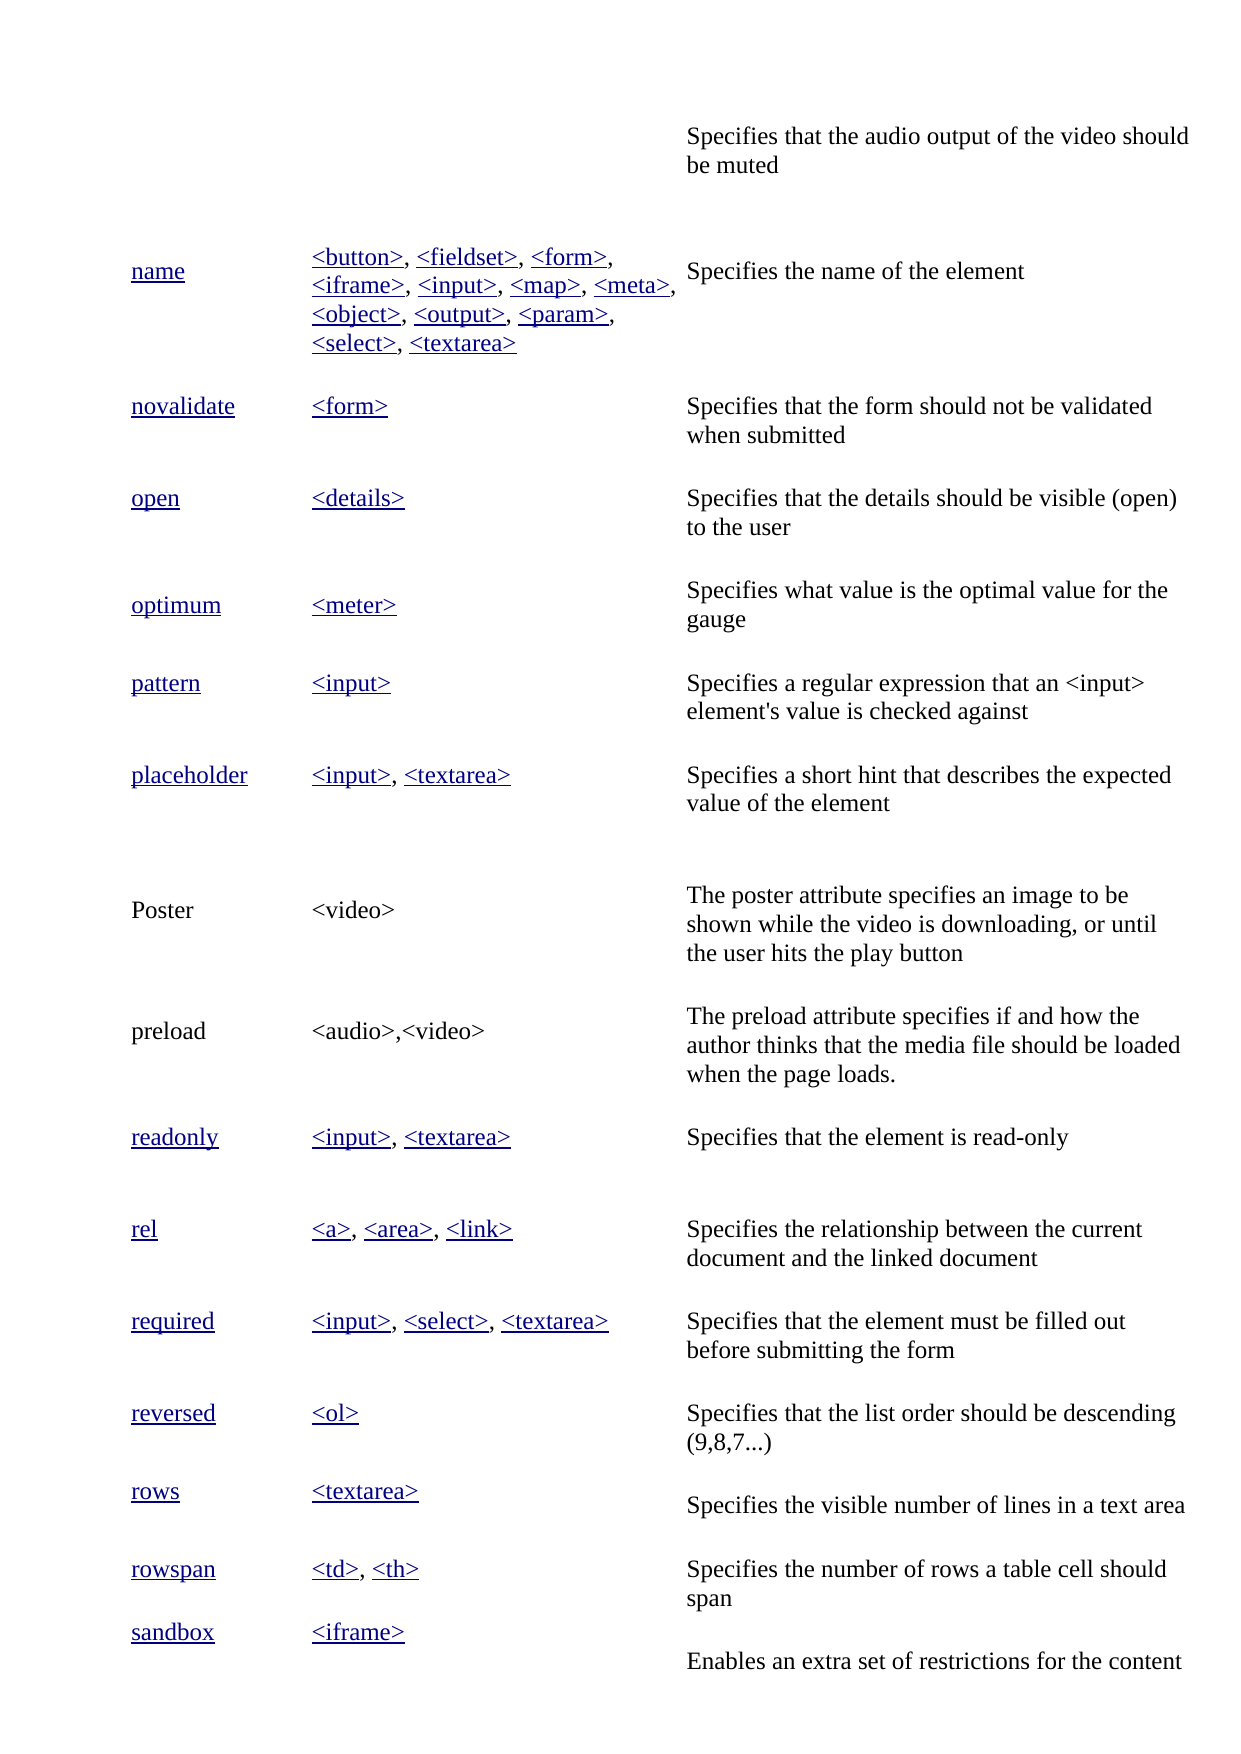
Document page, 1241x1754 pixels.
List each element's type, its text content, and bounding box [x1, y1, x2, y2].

table_cell <details> [309, 452, 683, 544]
table_cell <td>, <th> [309, 1522, 683, 1614]
table_cell [128, 118, 308, 181]
table_cell [309, 118, 683, 181]
table_cell reversed [128, 1367, 308, 1459]
table_cell Specifies that the element must be filled out before submitting the form [684, 1275, 1197, 1367]
table_cell required [128, 1275, 308, 1367]
table_cell <button>, <fieldset>, <form>, <iframe>, <input>, <map>, <meta>, <object>, <output>, <param>, <select>, <textarea> [309, 181, 683, 360]
table_cell <ol> [309, 1367, 683, 1459]
table_cell rows [128, 1459, 308, 1522]
table_cell The poster attribute specifies an image to be shown while the video is downloading, or until the user hits the play button [684, 820, 1197, 970]
table_cell rowspan [128, 1522, 308, 1614]
table_cell novalidate [128, 360, 308, 452]
table_cell <input>, <textarea> [309, 1091, 683, 1154]
table_cell Poster [128, 820, 308, 970]
table_cell The preload attribute specifies if and how the author thinks that the media file should be loaded when the page loads. [684, 970, 1197, 1091]
table_cell Specifies the number of rows a table cell should span [684, 1522, 1197, 1614]
table_cell Specifies that the audio output of the video should be muted [684, 118, 1197, 181]
table_cell Specifies the visible number of lines in a text area [684, 1459, 1197, 1522]
table_cell Specifies a short hint that describes the expected value of the element [684, 728, 1197, 820]
table_cell preload [128, 970, 308, 1091]
table_cell name [128, 181, 308, 360]
table_cell Specifies the relationship between the current document and the linked document [684, 1154, 1197, 1275]
table_cell Specifies what value is the optimal value for the gauge [684, 544, 1197, 636]
table_cell Specifies that the details should be visible (open) to the user [684, 452, 1197, 544]
table_cell optimum [128, 544, 308, 636]
table_cell sandbox [128, 1614, 308, 1678]
table_cell <textarea> [309, 1459, 683, 1522]
table_cell <form> [309, 360, 683, 452]
table_cell Specifies the name of the element [684, 181, 1197, 360]
table_cell <input> [309, 636, 683, 728]
table_cell Specifies that the form should not be validated when submitted [684, 360, 1197, 452]
table_cell <input>, <select>, <textarea> [309, 1275, 683, 1367]
table_cell pattern [128, 636, 308, 728]
table_cell readonly [128, 1091, 308, 1154]
table_cell Specifies that the element is read-only [684, 1091, 1197, 1154]
table_cell <input>, <textarea> [309, 728, 683, 820]
table_cell <iframe> [309, 1614, 683, 1678]
table_cell open [128, 452, 308, 544]
table_cell placeholder [128, 728, 308, 820]
table_cell rel [128, 1154, 308, 1275]
table_cell Specifies that the list order should be descending (9,8,7...) [684, 1367, 1197, 1459]
table_cell Specifies a regular expression that an <input> element's value is checked against [684, 636, 1197, 728]
table_cell <video> [309, 820, 683, 970]
table_cell <meter> [309, 544, 683, 636]
table_cell Enables an extra set of restrictions for the content [684, 1614, 1197, 1678]
table_cell <audio>,<video> [309, 970, 683, 1091]
table_cell <a>, <area>, <link> [309, 1154, 683, 1275]
